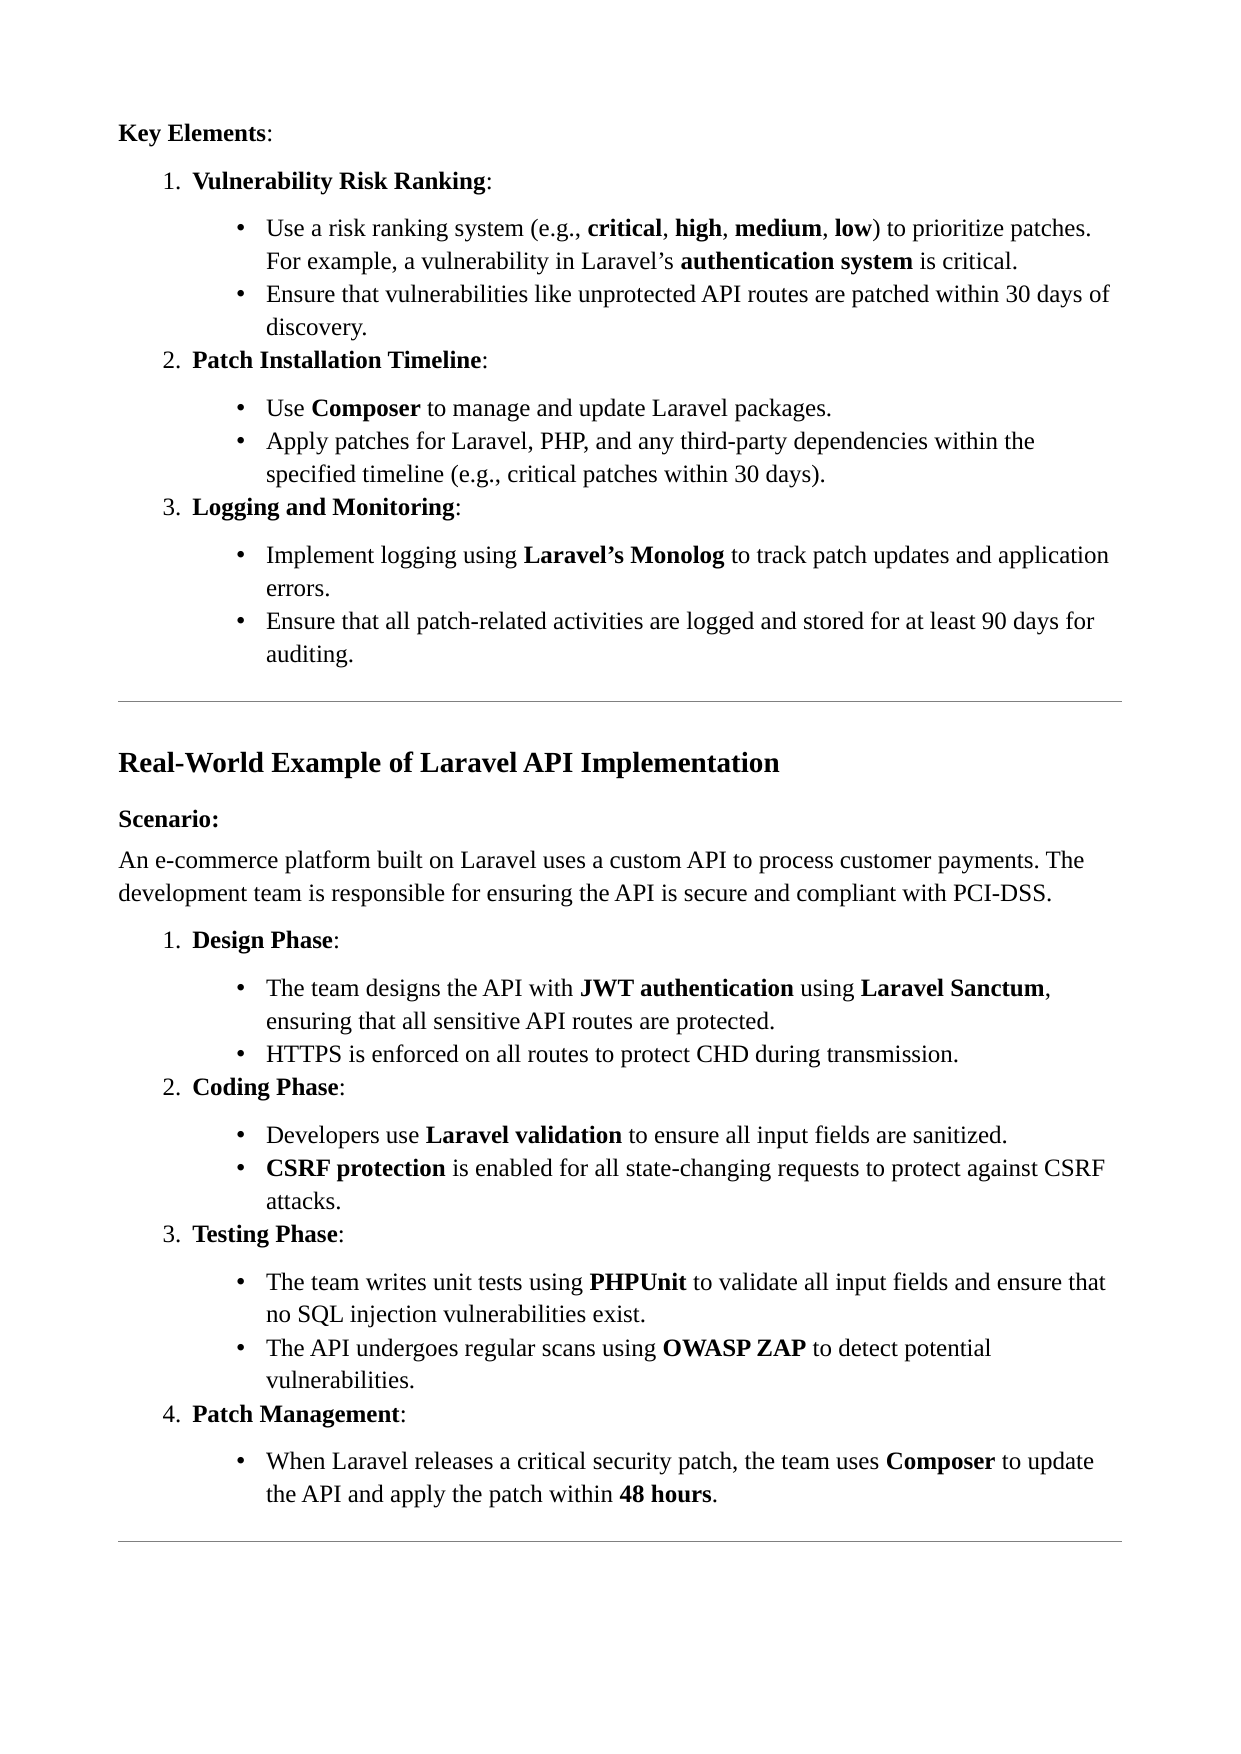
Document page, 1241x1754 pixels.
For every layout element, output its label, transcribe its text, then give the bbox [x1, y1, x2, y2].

list Patch Installation Timeline: [162, 345, 1122, 374]
list Developers use Laravel validation to ensure all input fields are sanitized. [236, 1120, 1122, 1149]
list CSRF protection is enabled for all state-changing requests to protect against CSRF attacks. [236, 1153, 1122, 1215]
list When Laravel releases a critical security patch, the team uses Composer to update the API and apply the patch within 48 hours. [236, 1446, 1122, 1508]
list Ensure that vulnerabilities like unprotected API routes are patched within 30 days of discovery. [236, 279, 1122, 341]
list Logging and Monitoring: [162, 492, 1122, 521]
list Implement logging using Laravel’s Monolog to track patch updates and application errors. [236, 540, 1122, 601]
list The API undergoes regular scans using OWASP ZAP to detect potential vulnerabilities. [236, 1333, 1122, 1394]
list Coding Phase: [162, 1072, 1122, 1101]
list Vulnerability Risk Ranking: [162, 166, 1122, 194]
list Use Composer to manage and update Laravel packages. [236, 393, 1122, 422]
list The team writes unit tests using PHPUnit to validate all input fields and ensure that no SQL injection vulnerabilities exist. [236, 1267, 1122, 1328]
subtitle Scenario: [118, 804, 1122, 832]
list Use a risk ranking system (e.g., critical, high, medium, low) to prioritize patches. For example, a vulnerability in Laravel’s authentication system is critical. [236, 213, 1122, 275]
list Ensure that all patch-related activities are logged and stored for at least 90 days for auditing. [236, 606, 1122, 667]
subtitle Real-World Example of Laravel API Implementation [118, 745, 1122, 779]
list Design Phase: [162, 926, 1122, 954]
list The team designs the API with JWT authentication using Laravel Sanctum, ensuring that all sensitive API routes are protected. [236, 973, 1122, 1035]
list HTTPS is enforced on all routes to protect CHD during transmission. [236, 1039, 1122, 1068]
list Patch Management: [162, 1399, 1122, 1427]
text Key Elements: [118, 118, 1122, 147]
list Apply patches for Laravel, PHP, and any third-party dependencies within the specified timeline (e.g., critical patches within 30 days). [236, 426, 1122, 488]
text An e-commerce platform built on Laravel uses a custom API to process customer payments. The development team is responsible for ensuring the API is secure and compliant with PCI-DSS. [118, 845, 1122, 907]
list Testing Phase: [162, 1219, 1122, 1248]
